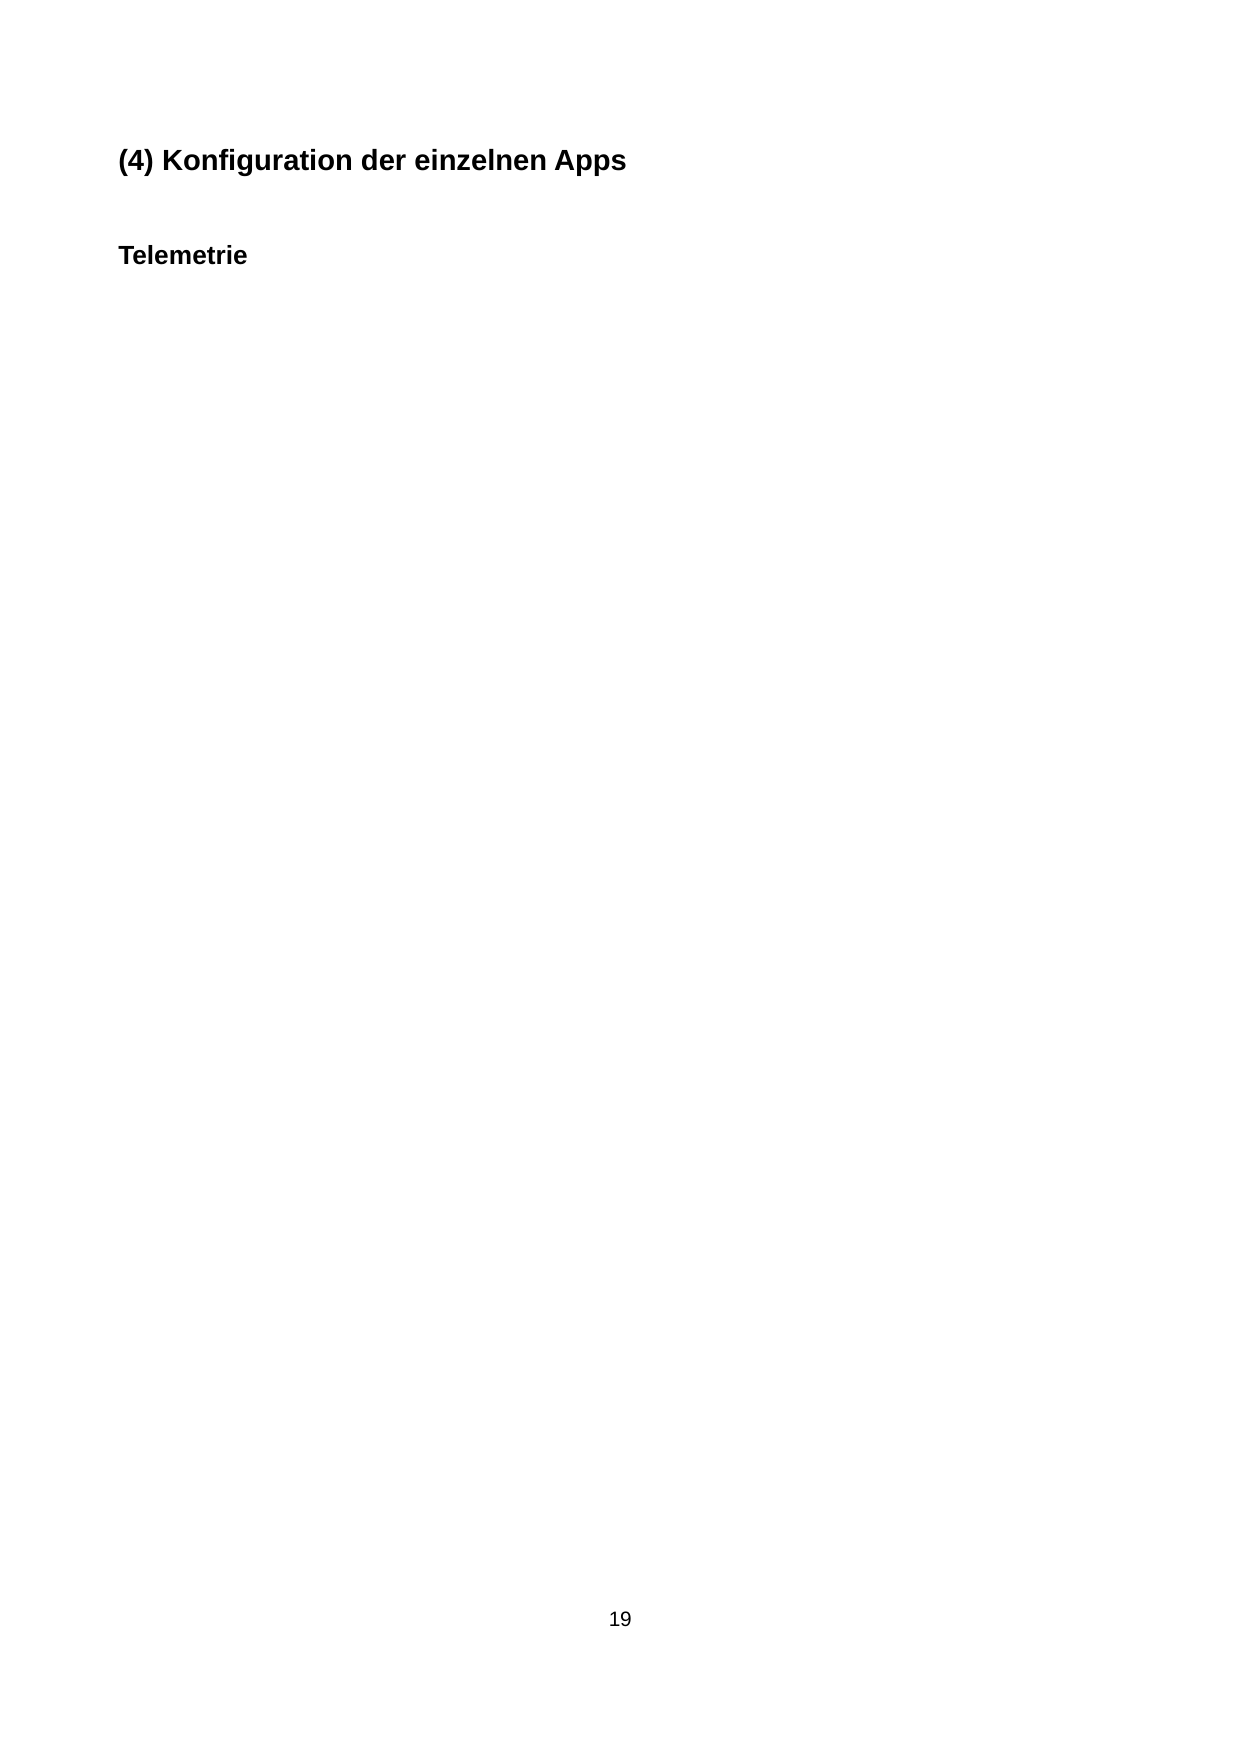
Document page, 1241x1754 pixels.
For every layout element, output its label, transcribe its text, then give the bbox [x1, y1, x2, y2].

subtitle (4) Konfiguration der einzelnen Apps [118, 143, 1122, 177]
subtitle Telemetrie [118, 240, 1122, 270]
